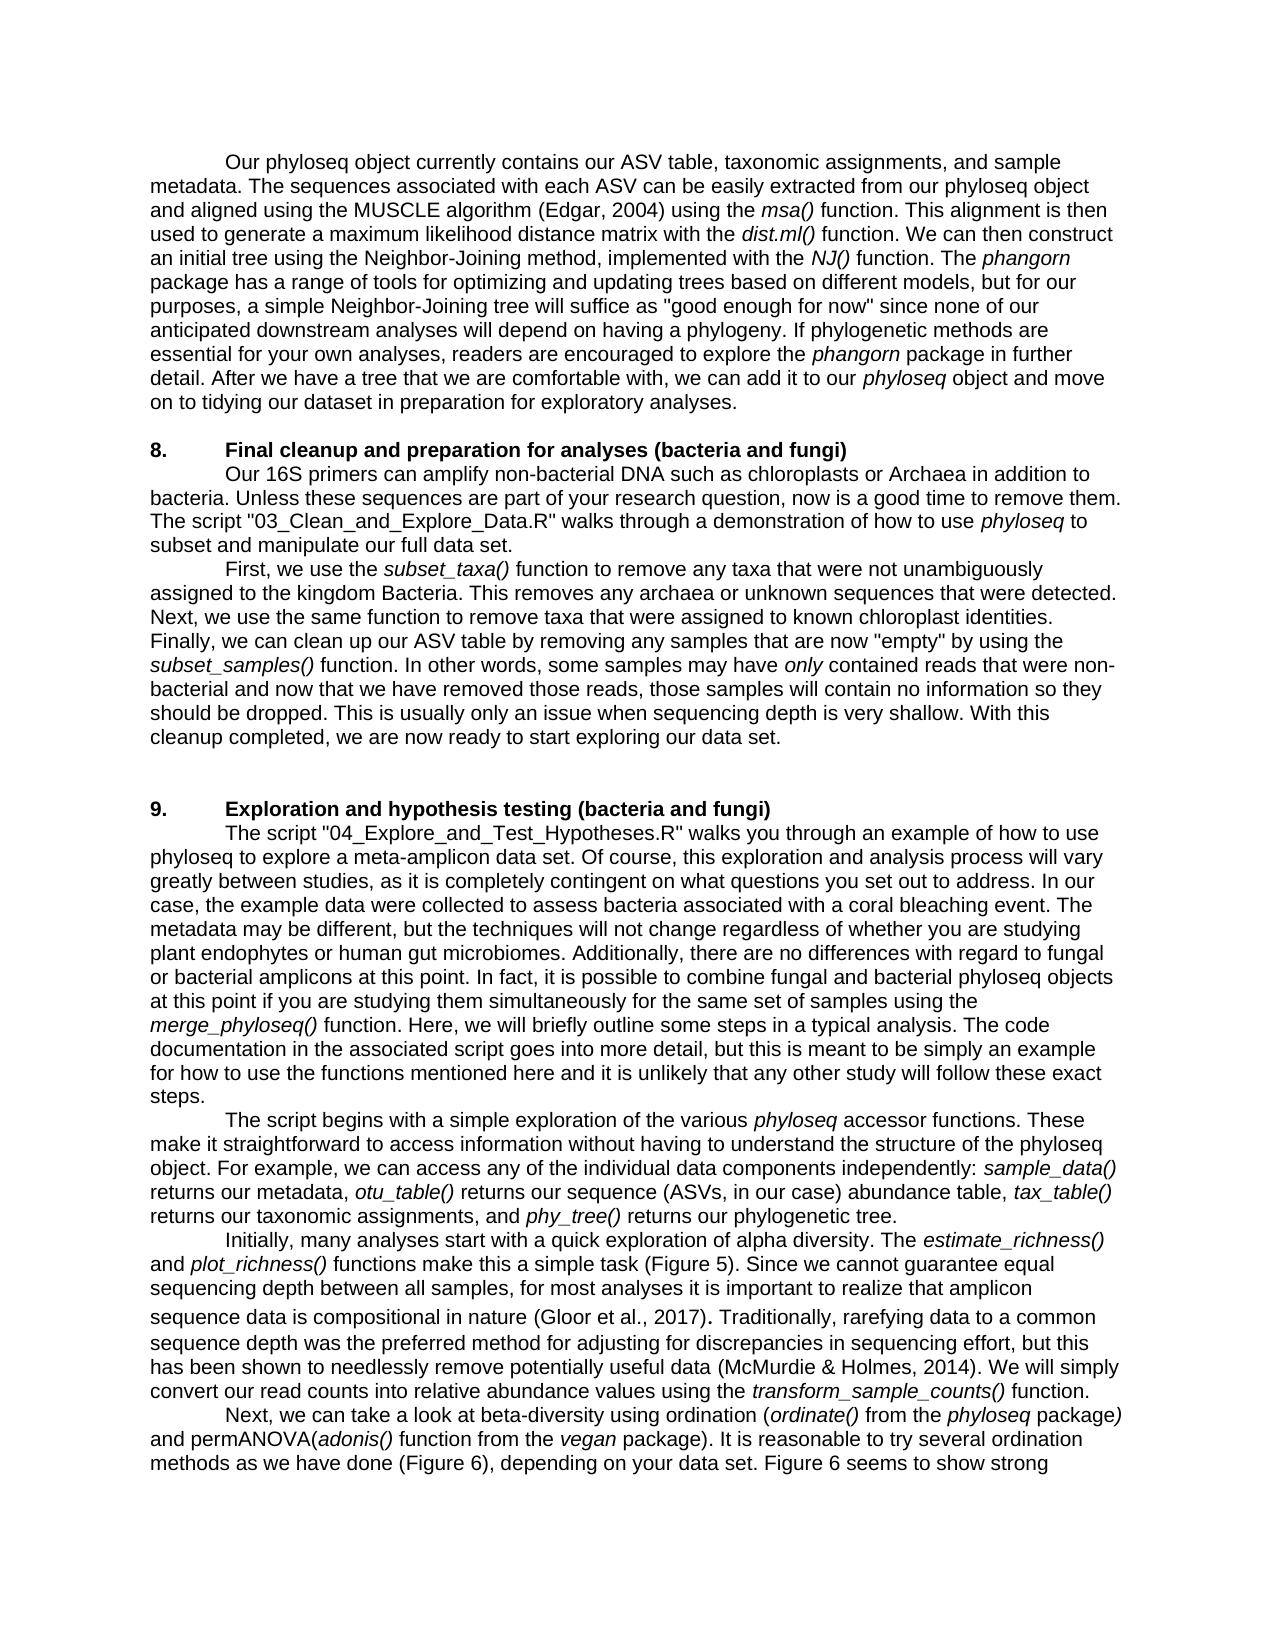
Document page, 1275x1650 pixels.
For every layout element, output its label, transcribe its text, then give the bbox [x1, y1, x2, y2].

text 9. Exploration and hypothesis testing (bacteria and fungi) [150, 797, 1125, 821]
text 8. Final cleanup and preparation for analyses (bacteria and fungi) [150, 437, 1125, 461]
text The script "04_Explore_and_Test_Hypotheses.R" walks you through an example of how to use phyloseq to explore a meta-amplicon data set. Of course, this exploration and analysis process will vary greatly between studies, as it is completely contingent on what questions you set out to address. In our case, the example data were collected to assess bacteria associated with a coral bleaching event. The metadata may be different, but the techniques will not change regardless of whether you are studying plant endophytes or human gut microbiomes. Additionally, there are no differences with regard to fungal or bacterial amplicons at this point. In fact, it is possible to combine fungal and bacterial phyloseq objects at this point if you are studying them simultaneously for the same set of samples using the merge_phyloseq() function. Here, we will briefly outline some steps in a typical analysis. The code documentation in the associated script goes into more detail, but this is meant to be simply an example for how to use the functions mentioned here and it is unlikely that any other study will follow these exact steps. [150, 821, 1125, 1108]
text Our phyloseq object currently contains our ASV table, taxonomic assignments, and sample metadata. The sequences associated with each ASV can be easily extracted from our phyloseq object and aligned using the MUSCLE algorithm (Edgar, 2004) using the msa() function. This alignment is then used to generate a maximum likelihood distance matrix with the dist.ml() function. We can then construct an initial tree using the Neighbor-Joining method, implemented with the NJ() function. The phangorn package has a range of tools for optimizing and updating trees based on different models, but for our purposes, a simple Neighbor-Joining tree will suffice as "good enough for now" since none of our anticipated downstream analyses will depend on having a phylogeny. If phylogenetic methods are essential for your own analyses, readers are encouraged to explore the phangorn package in further detail. After we have a tree that we are comfortable with, we can add it to our phyloseq object and move on to tidying our dataset in preparation for exploratory analyses. [150, 150, 1125, 413]
text Our 16S primers can amplify non-bacterial DNA such as chloroplasts or Archaea in addition to bacteria. Unless these sequences are part of your research question, now is a good time to remove them. The script "03_Clean_and_Explore_Data.R" walks through a demonstration of how to use phyloseq to subset and manipulate our full data set. [150, 461, 1125, 557]
text Initially, many analyses start with a quick exploration of alpha diversity. The estimate_richness() and plot_richness() functions make this a simple task (Figure 5). Since we cannot guarantee equal sequencing depth between all samples, for most analyses it is important to realize that amplicon sequence data is compositional in nature (Gloor et al., 2017). Traditionally, rarefying data to a common sequence depth was the preferred method for adjusting for discrepancies in sequencing effort, but this has been shown to needlessly remove potentially useful data (McMurdie & Holmes, 2014). We will simply convert our read counts into relative abundance values using the transform_sample_counts() function. [150, 1228, 1125, 1402]
text Next, we can take a look at beta-diversity using ordination (ordinate() from the phyloseq package) and permANOVA(adonis() function from the vegan package). It is reasonable to try several ordination methods as we have done (Figure 6), depending on your data set. Figure 6 seems to show strong [150, 1402, 1125, 1474]
text First, we use the subset_taxa() function to remove any taxa that were not unambiguously assigned to the kingdom Bacteria. This removes any archaea or unknown sequences that were detected. Next, we use the same function to remove taxa that were assigned to known chloroplast identities. Finally, we can clean up our ASV table by removing any samples that are now "empty" by using the subset_samples() function. In other words, some samples may have only contained reads that were non-bacterial and now that we have removed those reads, those samples will contain no information so they should be dropped. This is usually only an issue when sequencing depth is very shallow. With this cleanup completed, we are now ready to start exploring our data set. [150, 557, 1125, 749]
text The script begins with a simple exploration of the various phyloseq accessor functions. These make it straightforward to access information without having to understand the structure of the phyloseq object. For example, we can access any of the individual data components independently: sample_data() returns our metadata, otu_table() returns our sequence (ASVs, in our case) abundance table, tax_table() returns our taxonomic assignments, and phy_tree() returns our phylogenetic tree. [150, 1108, 1125, 1228]
